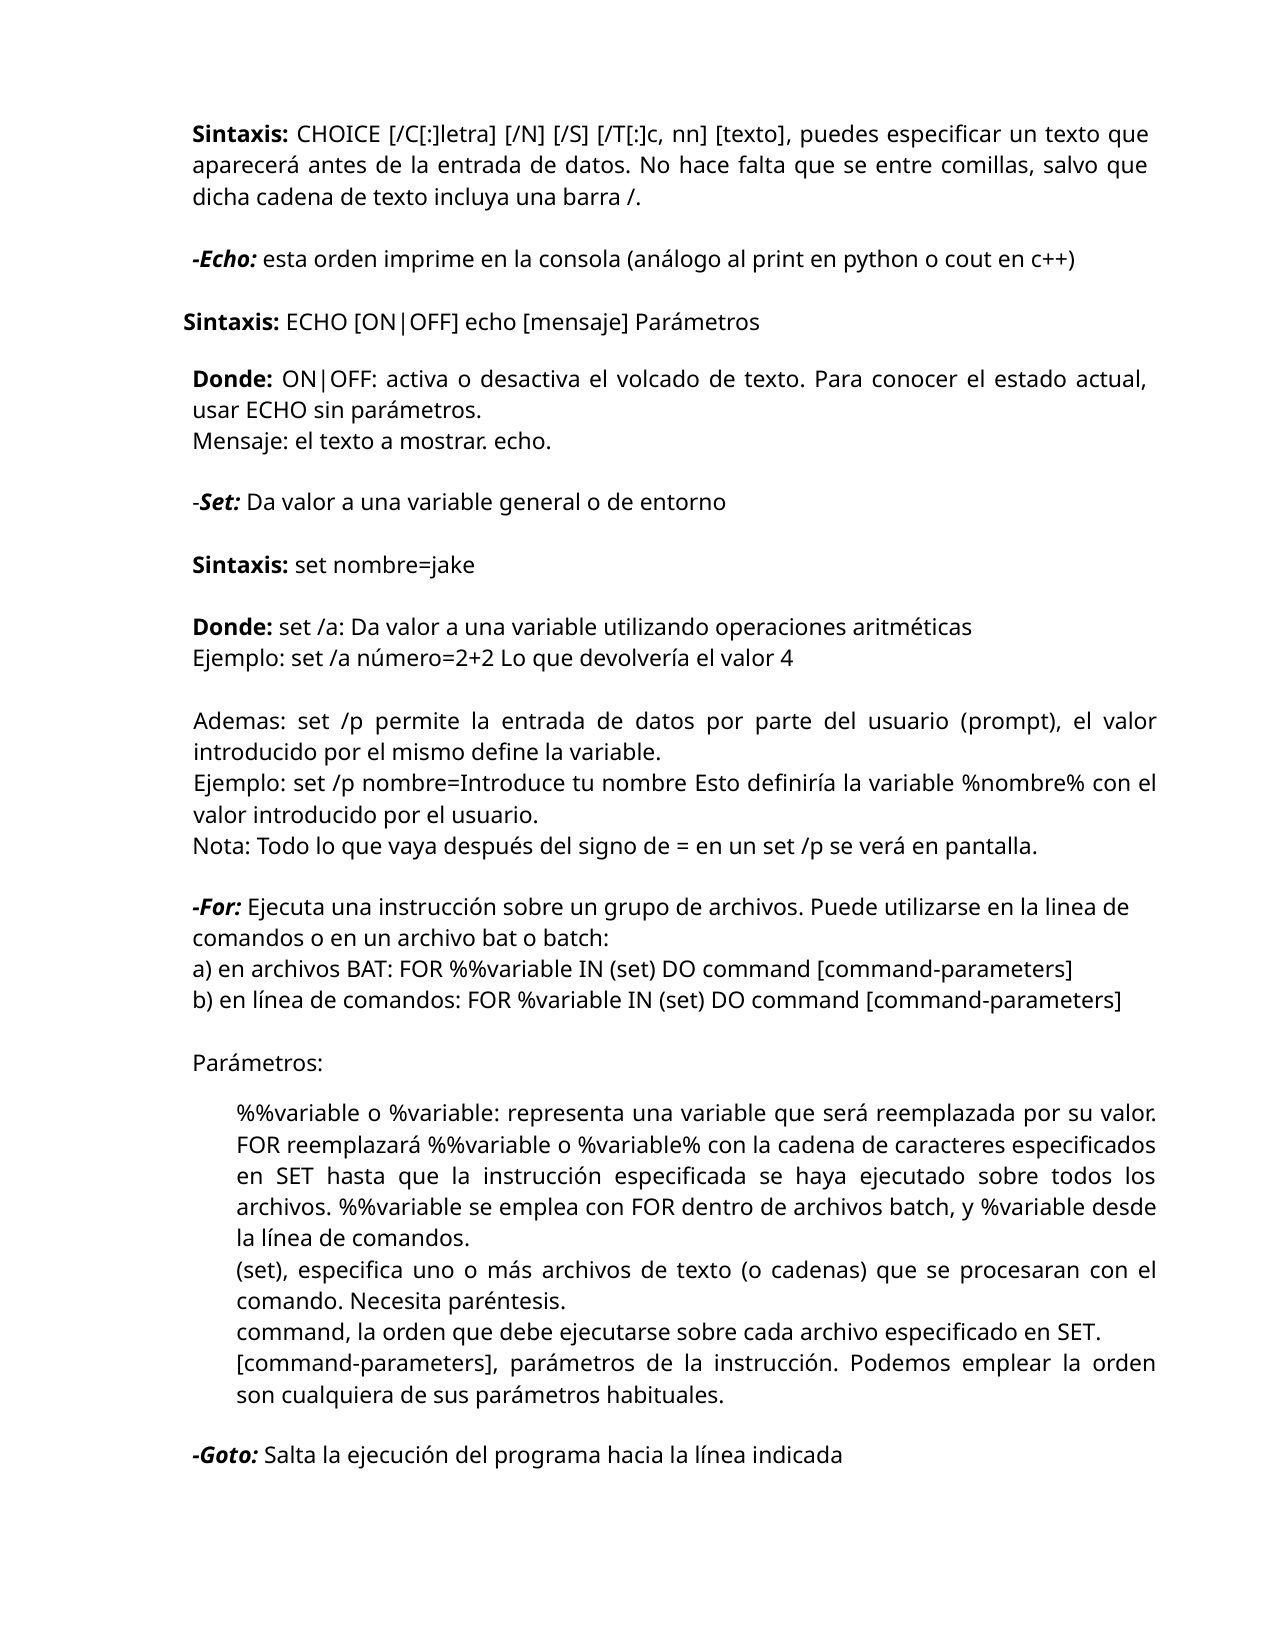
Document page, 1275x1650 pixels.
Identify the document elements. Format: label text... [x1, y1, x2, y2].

text Sintaxis: CHOICE [/C[:]letra] [/N] [/S] [/T[:]c, nn] [texto], puedes especificar un texto que aparecerá antes de la entrada de datos. No hace falta que se entre comillas, salvo que dicha cadena de texto incluya una barra /. [118, 118, 1157, 212]
text a) en archivos BAT: FOR %%variable IN (set) DO command [command-parameters] [118, 953, 1157, 984]
text Parámetros: [118, 1047, 1157, 1078]
list Ejemplo: set /p nombre=Introduce tu nombre Esto definiría la variable %nombre% con el valor introducido por el usuario. [164, 767, 1157, 830]
list %%variable o %variable: representa una variable que será reemplazada por su valor. FOR reemplazará %%variable o %variable% con la cadena de caracteres especificados en SET hasta que la instrucción especificada se haya ejecutado sobre todos los archivos. %%variable se emplea con FOR dentro de archivos batch, y %variable desde la línea de comandos. [236, 1097, 1157, 1253]
list Ejemplo: set /a número=2+2 Lo que devolvería el valor 4 [118, 642, 1157, 673]
list (set), especifica uno o más archivos de texto (o cadenas) que se procesaran con el comando. Necesita paréntesis. [236, 1253, 1157, 1316]
list Donde: ON|OFF: activa o desactiva el volcado de texto. Para conocer el estado actual, usar ECHO sin parámetros. [118, 363, 1157, 425]
list Mensaje: el texto a mostrar. echo. [118, 425, 1157, 457]
list Nota: Todo lo que vaya después del signo de = en un set /p se verá en pantalla. [118, 830, 1157, 861]
list b) en línea de comandos: FOR %variable IN (set) DO command [command-parameters] [118, 984, 1157, 1016]
text Sintaxis: set nombre=jake [118, 548, 1157, 580]
list [command-parameters], parámetros de la instrucción. Podemos emplear la orden son cualquiera de sus parámetros habituales. [236, 1347, 1157, 1410]
text -Goto: Salta la ejecución del programa hacia la línea indicada [118, 1439, 1157, 1471]
list command, la orden que debe ejecutarse sobre cada archivo especificado en SET. [236, 1316, 1157, 1347]
text -Echo: esta orden imprime en la consola (análogo al print en python o cout en c++) [118, 243, 1157, 274]
list Ademas: set /p permite la entrada de datos por parte del usuario (prompt), el valor introducido por el mismo define la variable. [164, 705, 1157, 767]
text -Set: Da valor a una variable general o de entorno [118, 486, 1157, 517]
list Donde: set /a: Da valor a una variable utilizando operaciones aritméticas [118, 611, 1157, 642]
text -For: Ejecuta una instrucción sobre un grupo de archivos. Puede utilizarse en la linea de comandos o en un archivo bat o batch: [118, 891, 1157, 953]
list Sintaxis: ECHO [ON|OFF] echo [mensaje] Parámetros [177, 306, 1157, 337]
